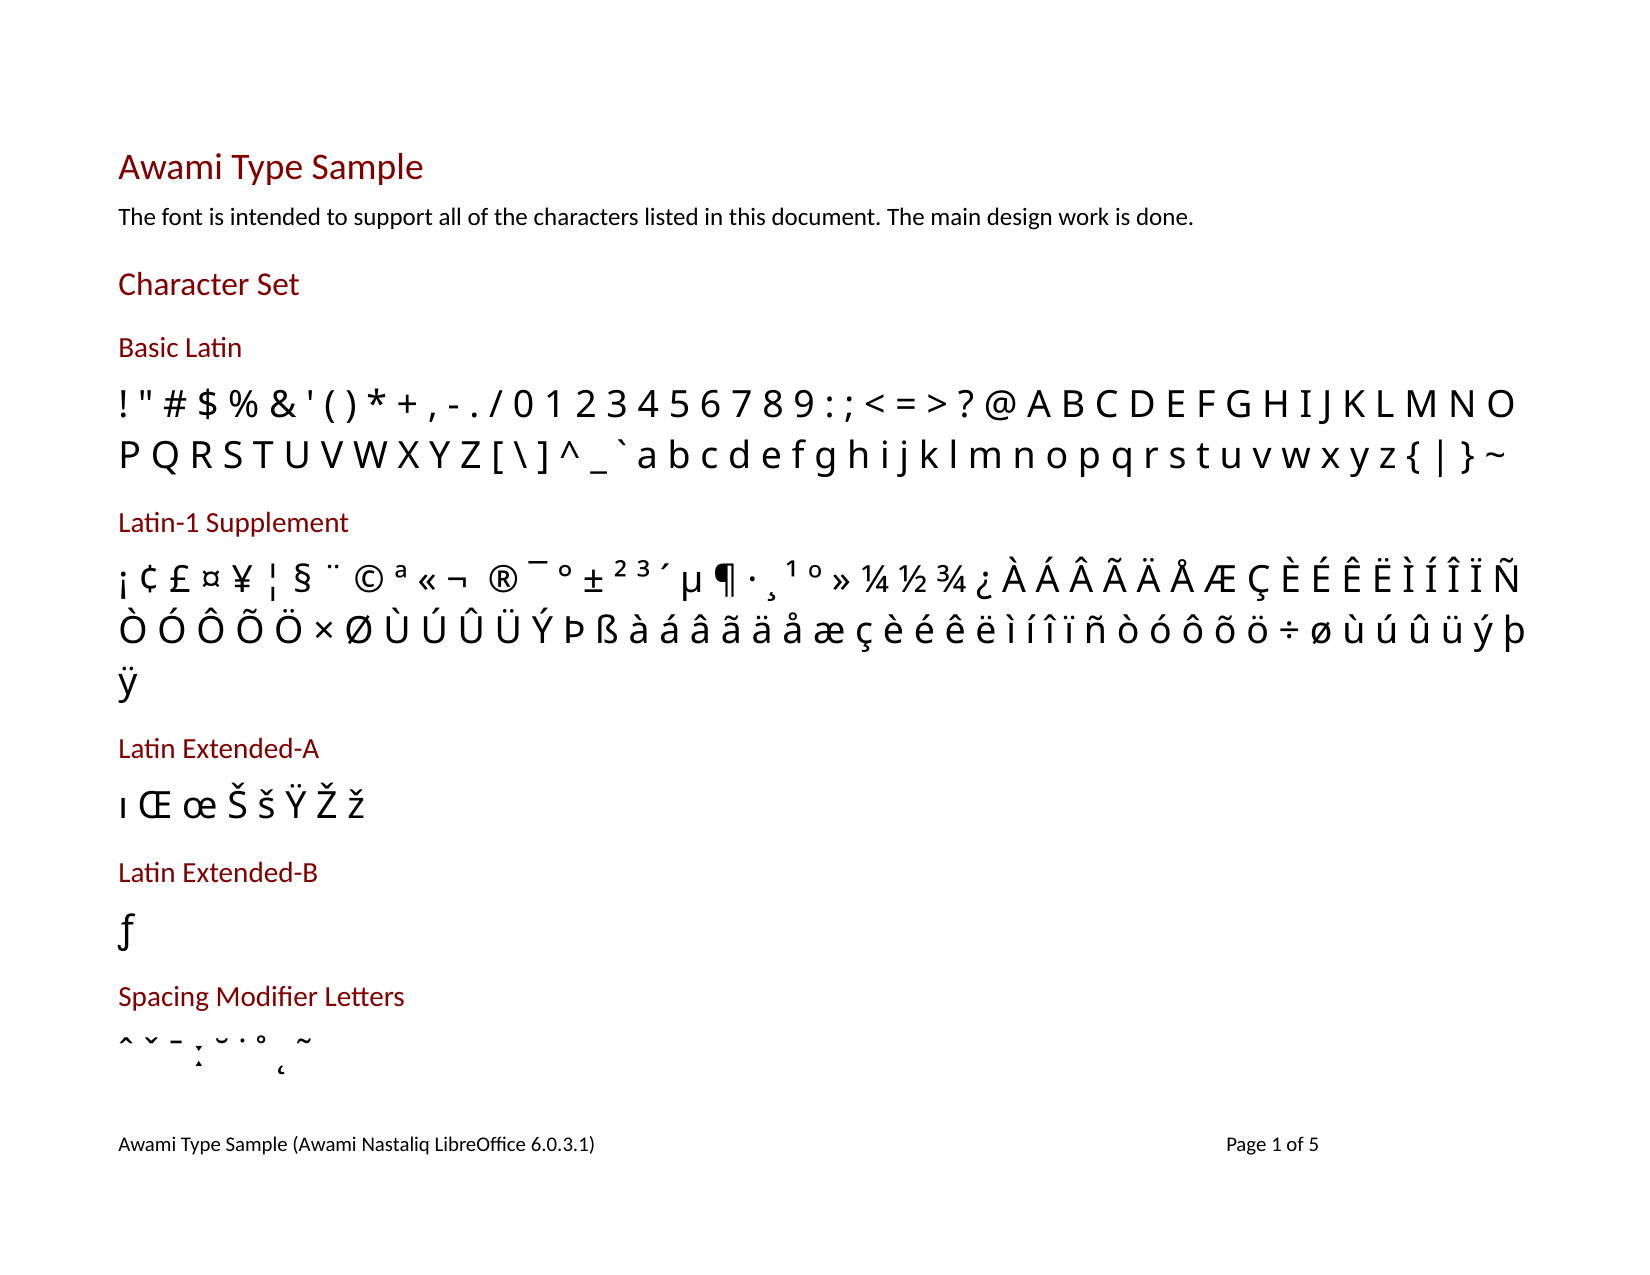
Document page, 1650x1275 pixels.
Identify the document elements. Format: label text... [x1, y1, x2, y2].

title Awami Type Sample [118, 143, 1532, 189]
text The font is intended to support all of the characters listed in this document. The main design work is done. [118, 201, 1532, 232]
text ƒ [118, 902, 1532, 953]
text ! " # $ % & ' ( ) * + , - . / 0 1 2 3 4 5 6 7 8 9 : ; < = > ? @ A B C D E F G H I J K L M N O P Q R S T U V W X Y Z [ \ ] ^ _ ` a b c d e f g h i j k l m n o p q r s t u v w x y z { | } ~ [118, 377, 1532, 479]
subtitle Latin Extended-B [118, 854, 1532, 890]
subtitle Latin-1 Supplement [118, 504, 1532, 539]
text ı Œ œ Š š Ÿ Ž ž [118, 778, 1532, 829]
subtitle Spacing Modifier Letters [118, 978, 1532, 1014]
text ˆ ˇ ˉ ː ˘ ˙ ˚ ˛ ˜ [118, 1027, 1532, 1078]
subtitle Basic Latin [118, 329, 1532, 364]
text ¡ ¢ £ ¤ ¥ ¦ § ¨ © ª « ¬ ­ ® ¯ ° ± ² ³ ´ µ ¶ · ¸ ¹ º » ¼ ½ ¾ ¿ À Á Â Ã Ä Å Æ Ç È É Ê Ë Ì Í Î Ï Ñ Ò Ó Ô Õ Ö × Ø Ù Ú Û Ü Ý Þ ß à á â ã ä å æ ç è é ê ë ì í î ï ñ ò ó ô õ ö ÷ ø ù ú û ü ý þ ÿ [118, 552, 1532, 705]
subtitle Latin Extended-A [118, 730, 1532, 766]
subtitle Character Set [118, 263, 1532, 304]
